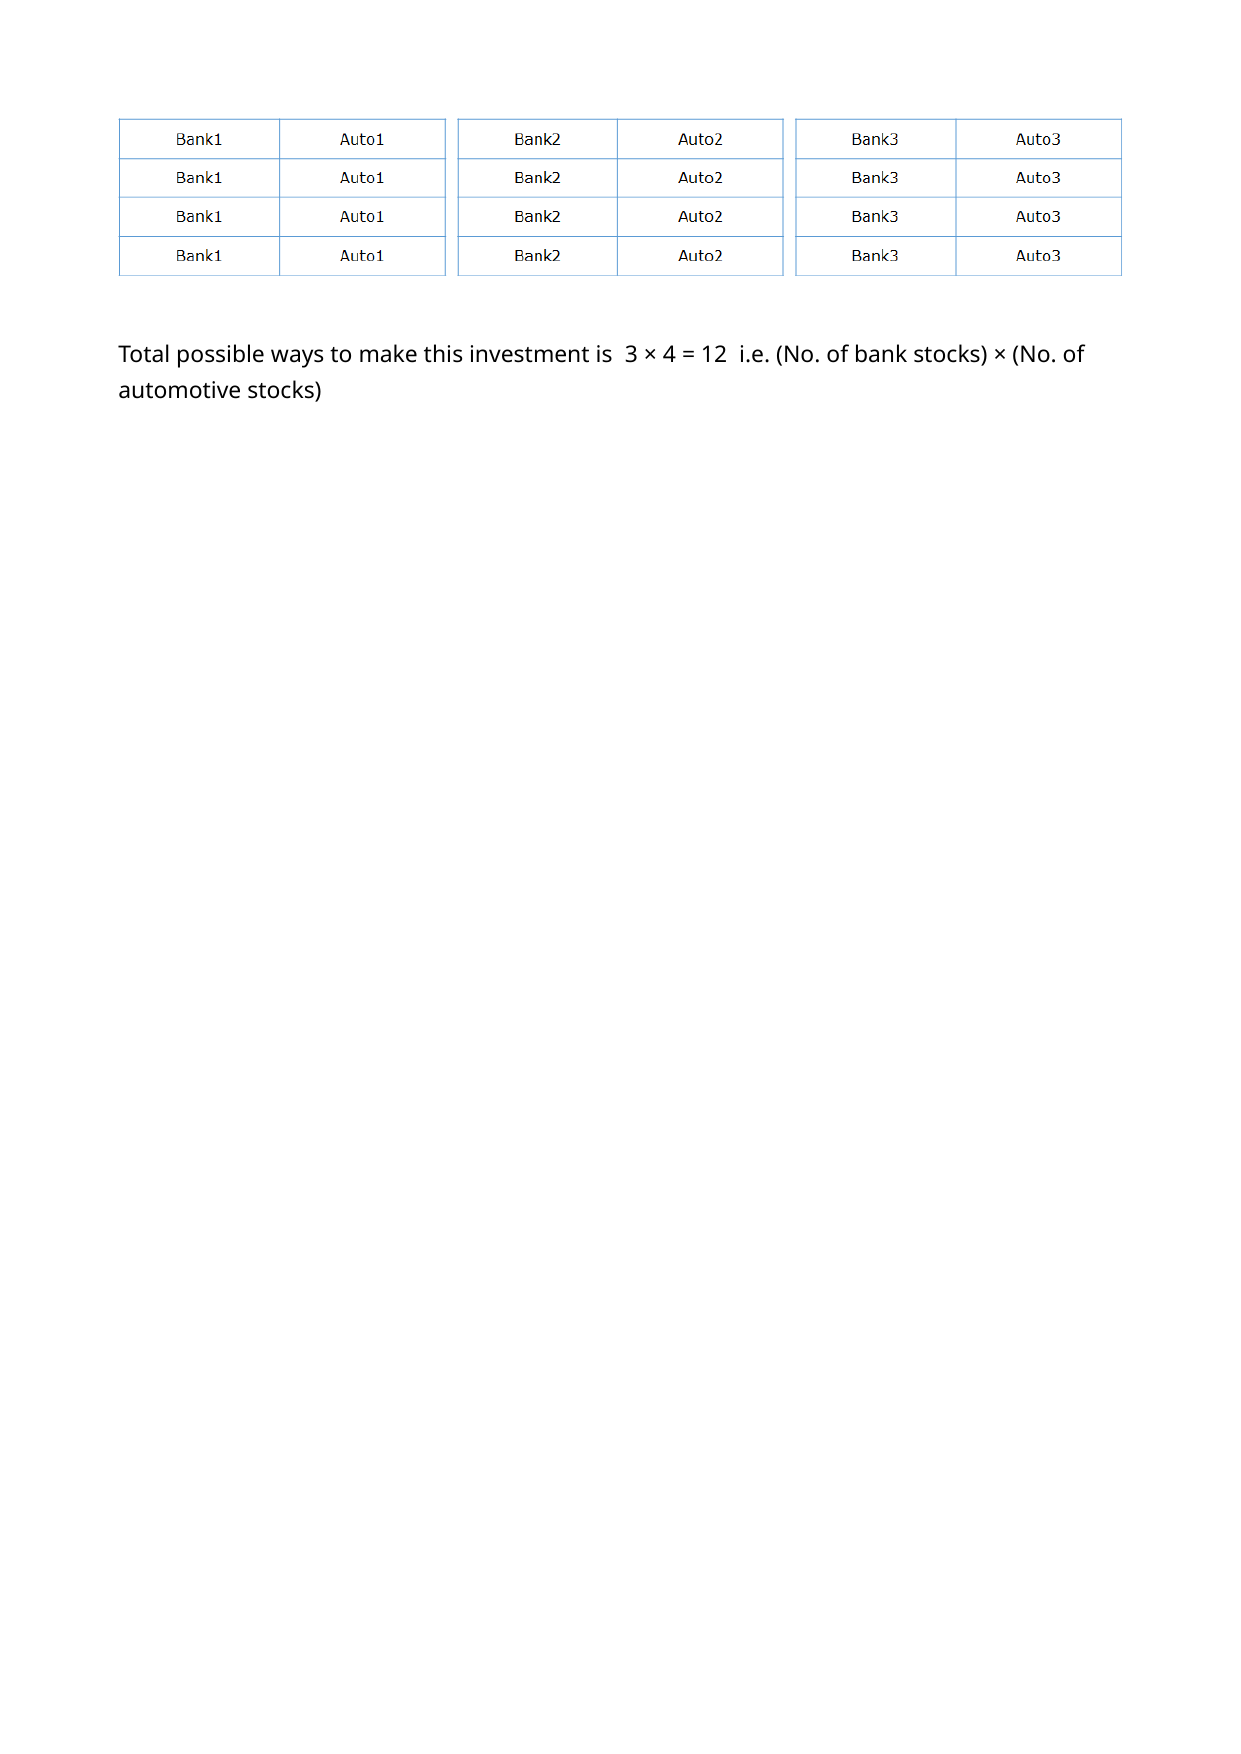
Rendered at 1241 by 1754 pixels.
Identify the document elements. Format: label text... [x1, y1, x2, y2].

text Total possible ways to make this investment is 3 × 4 = 12 i.e. (No. of bank stocks) × (No. of automotive stocks) [118, 338, 1122, 405]
picture [118, 118, 1123, 276]
